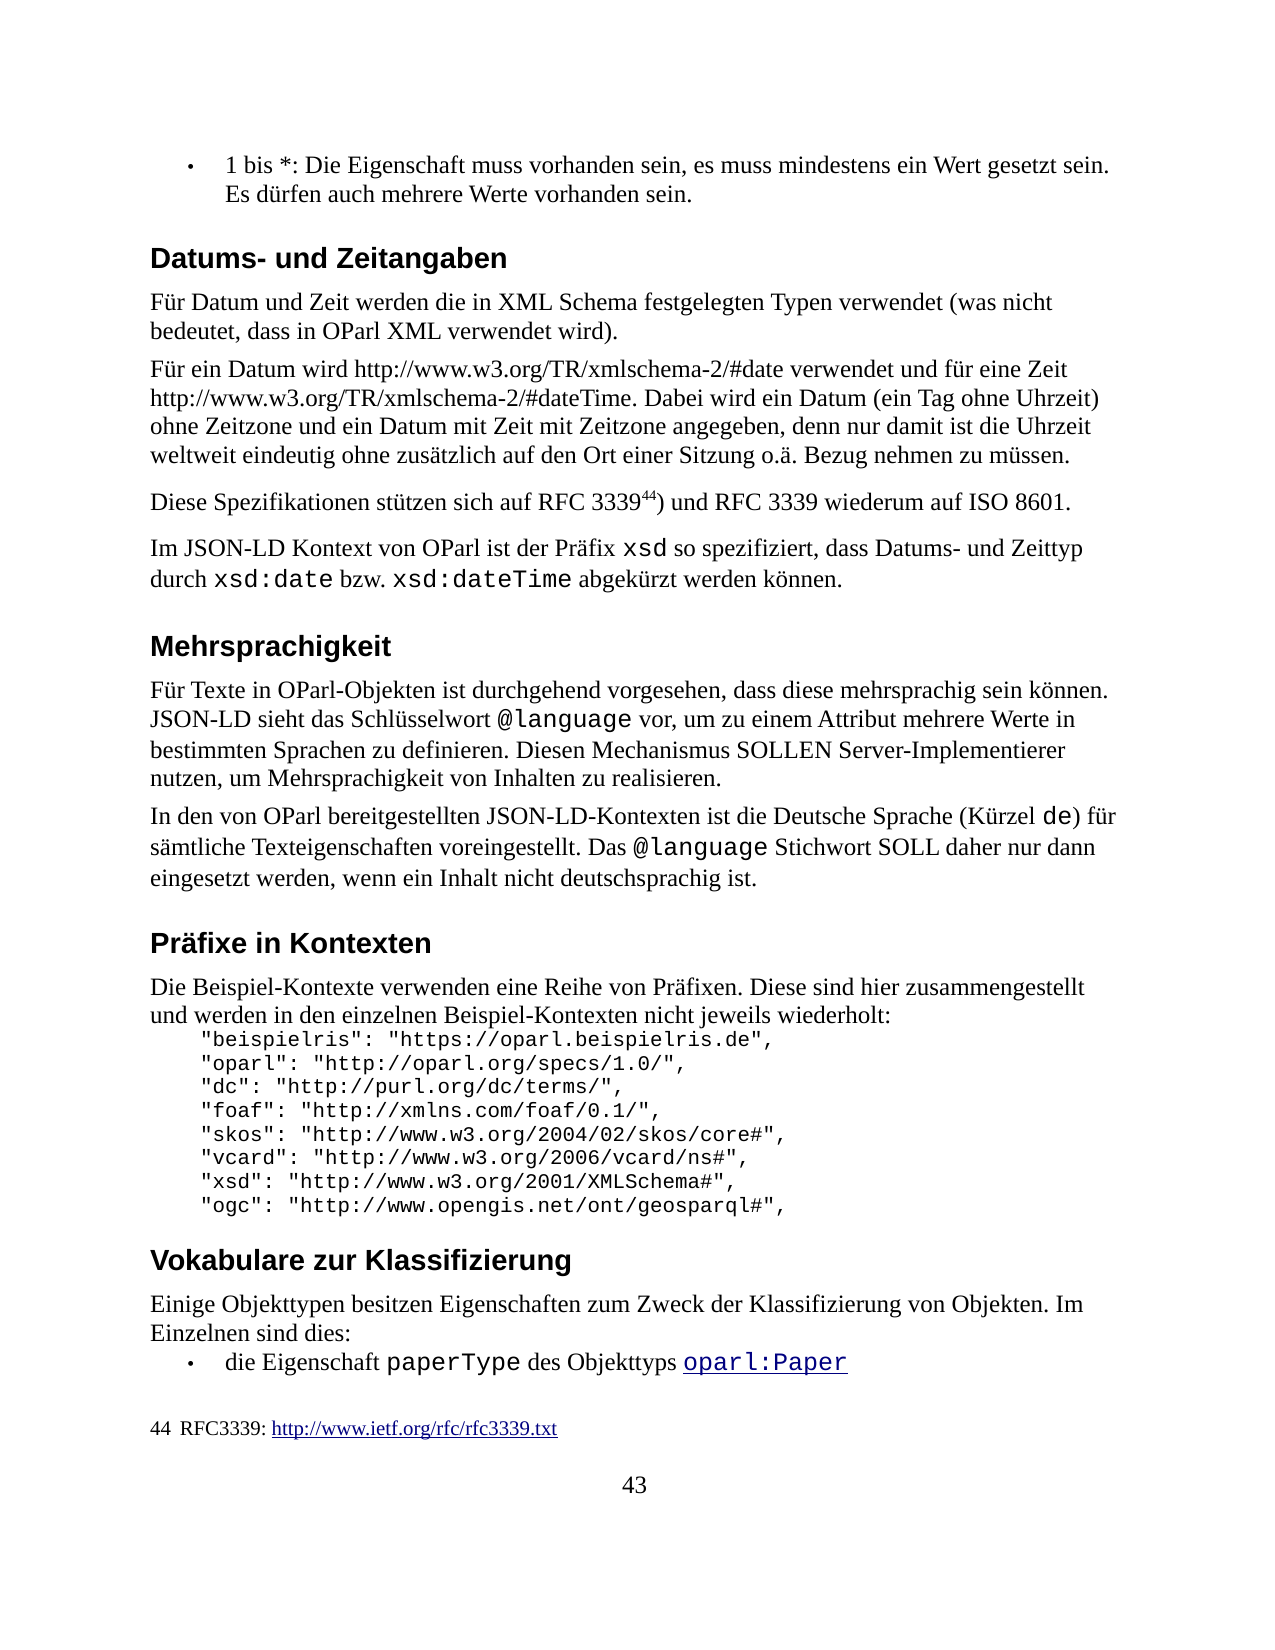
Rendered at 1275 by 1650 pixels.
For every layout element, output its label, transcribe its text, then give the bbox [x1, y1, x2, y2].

text "foaf": "http://xmlns.com/foaf/0.1/", [150, 1100, 1125, 1124]
text Für ein Datum wird http://www.w3.org/TR/xmlschema-2/#date verwendet und für eine Zeit http://www.w3.org/TR/xmlschema-2/#dateTime. Dabei wird ein Datum (ein Tag ohne Uhrzeit) ohne Zeitzone und ein Datum mit Zeit mit Zeitzone angegeben, denn nur damit ist die Uhrzeit weltweit eindeutig ohne zusätzlich auf den Ort einer Sitzung o.ä. Bezug nehmen zu müssen. [150, 354, 1125, 469]
text "vcard": "http://www.w3.org/2006/vcard/ns#", [150, 1147, 1125, 1171]
text Für Texte in OParl-Objekten ist durchgehend vorgesehen, dass diese mehrsprachig sein können. JSON-LD sieht das Schlüsselwort @language vor, um zu einem Attribut mehrere Werte in bestimmten Sprachen zu definieren. Diesen Mechanismus SOLLEN Server-Implementierer nutzen, um Mehrsprachigkeit von Inhalten zu realisieren. [150, 675, 1125, 792]
text "xsd": "http://www.w3.org/2001/XMLSchema#", [150, 1171, 1125, 1195]
text "skos": "http://www.w3.org/2004/02/skos/core#", [150, 1124, 1125, 1147]
list 1 bis *: Die Eigenschaft muss vorhanden sein, es muss mindestens ein Wert gesetzt sein. Es dürfen auch mehrere Werte vorhanden sein. [187, 150, 1125, 207]
text Für Datum und Zeit werden die in XML Schema festgelegten Typen verwendet (was nicht bedeutet, dass in OParl XML verwendet wird). [150, 287, 1125, 345]
text "beispielris": "https://oparl.beispielris.de", [150, 1029, 1125, 1053]
text "ogc": "http://www.opengis.net/ont/geosparql#", [150, 1195, 1125, 1218]
text In den von OParl bereitgestellten JSON-LD-Kontexten ist die Deutsche Sprache (Kürzel de) für sämtliche Texteigenschaften voreingestellt. Das @language Stichwort SOLL daher nur dann eingesetzt werden, wenn ein Inhalt nicht deutschsprachig ist. [150, 801, 1125, 892]
text RFC3339: http://www.ietf.org/rfc/rfc3339.txt [150, 1416, 1125, 1440]
subtitle Datums- und Zeitangaben [150, 241, 1125, 275]
text Diese Spezifikationen stützen sich auf RFC 3339) und RFC 3339 wiederum auf ISO 8601. [150, 487, 1125, 516]
list die Eigenschaft paperType des Objekttyps oparl:Paper [187, 1347, 1125, 1378]
text "oparl": "http://oparl.org/specs/1.0/", [150, 1053, 1125, 1076]
text Im JSON-LD Kontext von OParl ist der Präfix xsd so spezifiziert, dass Datums- und Zeittyp durch xsd:date bzw. xsd:dateTime abgekürzt werden können. [150, 533, 1125, 595]
text Die Beispiel-Kontexte verwenden eine Reihe von Präfixen. Diese sind hier zusammengestellt und werden in den einzelnen Beispiel-Kontexten nicht jeweils wiederholt: [150, 972, 1125, 1029]
subtitle Präfixe in Kontexten [150, 926, 1125, 959]
subtitle Mehrsprachigkeit [150, 629, 1125, 663]
subtitle Vokabulare zur Klassifizierung [150, 1243, 1125, 1277]
text Einige Objekttypen besitzen Eigenschaften zum Zweck der Klassifizierung von Objekten. Im Einzelnen sind dies: [150, 1289, 1125, 1347]
text "dc": "http://purl.org/dc/terms/", [150, 1076, 1125, 1100]
